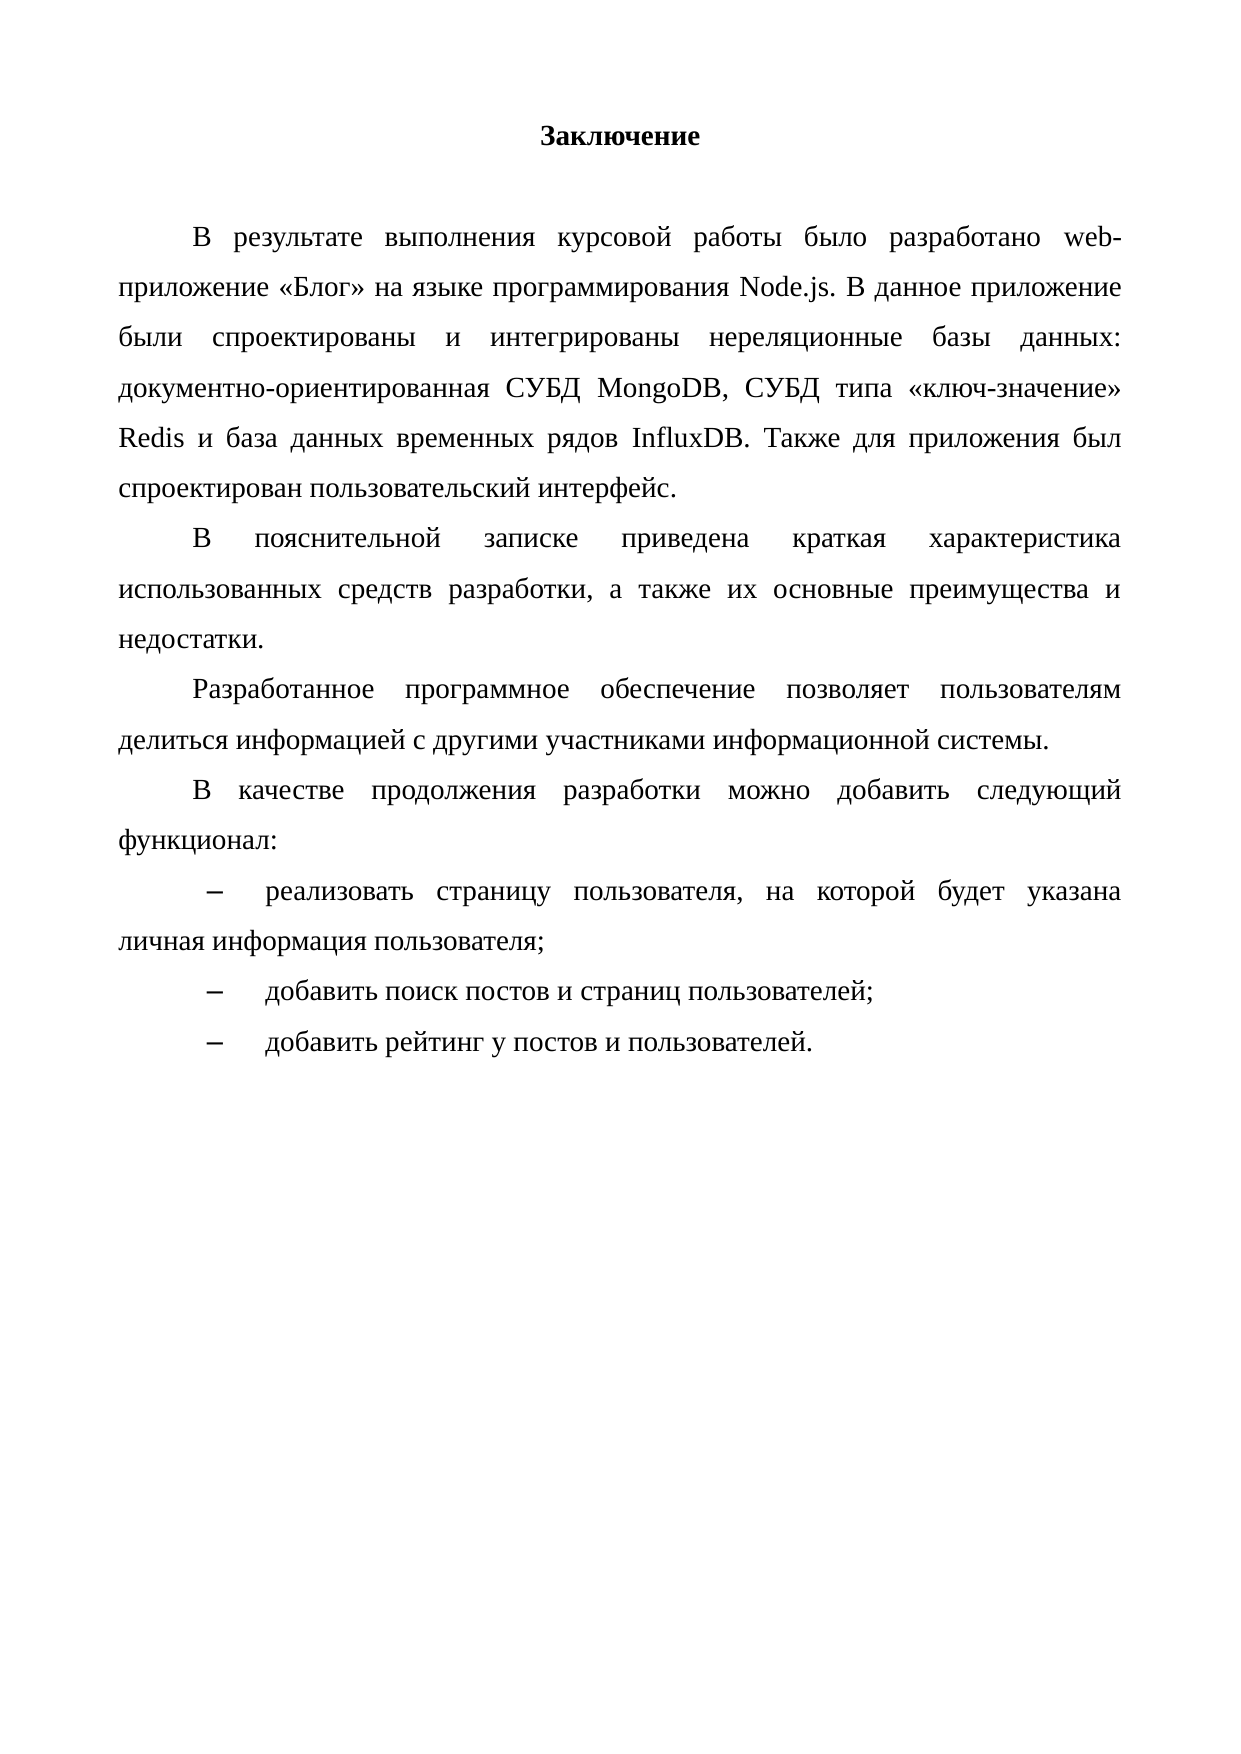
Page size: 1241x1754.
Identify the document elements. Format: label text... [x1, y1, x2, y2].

list реализовать страницу пользователя, на которой будет указана личная информация пользователя; [118, 873, 1122, 957]
text В качестве продолжения разработки можно добавить следующий функционал: [118, 772, 1122, 856]
text Разработанное программное обеспечение позволяет пользователям делиться информацией с другими участниками информационной системы. [118, 672, 1122, 755]
text В результате выполнения курсовой работы было разработано web-приложение «Блог» на языке программирования Node.js. В данное приложение были спроектированы и интегрированы нереляционные базы данных: документно-ориентированная СУБД MongoDB, СУБД типа «ключ-значение» Redis и база данных временных рядов InfluxDB. Также для приложения был спроектирован пользовательский интерфейс. [118, 219, 1122, 504]
list добавить рейтинг у постов и пользователей. [118, 1024, 1122, 1058]
list добавить поиск постов и страниц пользователей; [118, 973, 1122, 1007]
text В пояснительной записке приведена краткая характеристика использованных средств разработки, а также их основные преимущества и недостатки. [118, 521, 1122, 655]
subtitle Заключение [118, 118, 1122, 152]
